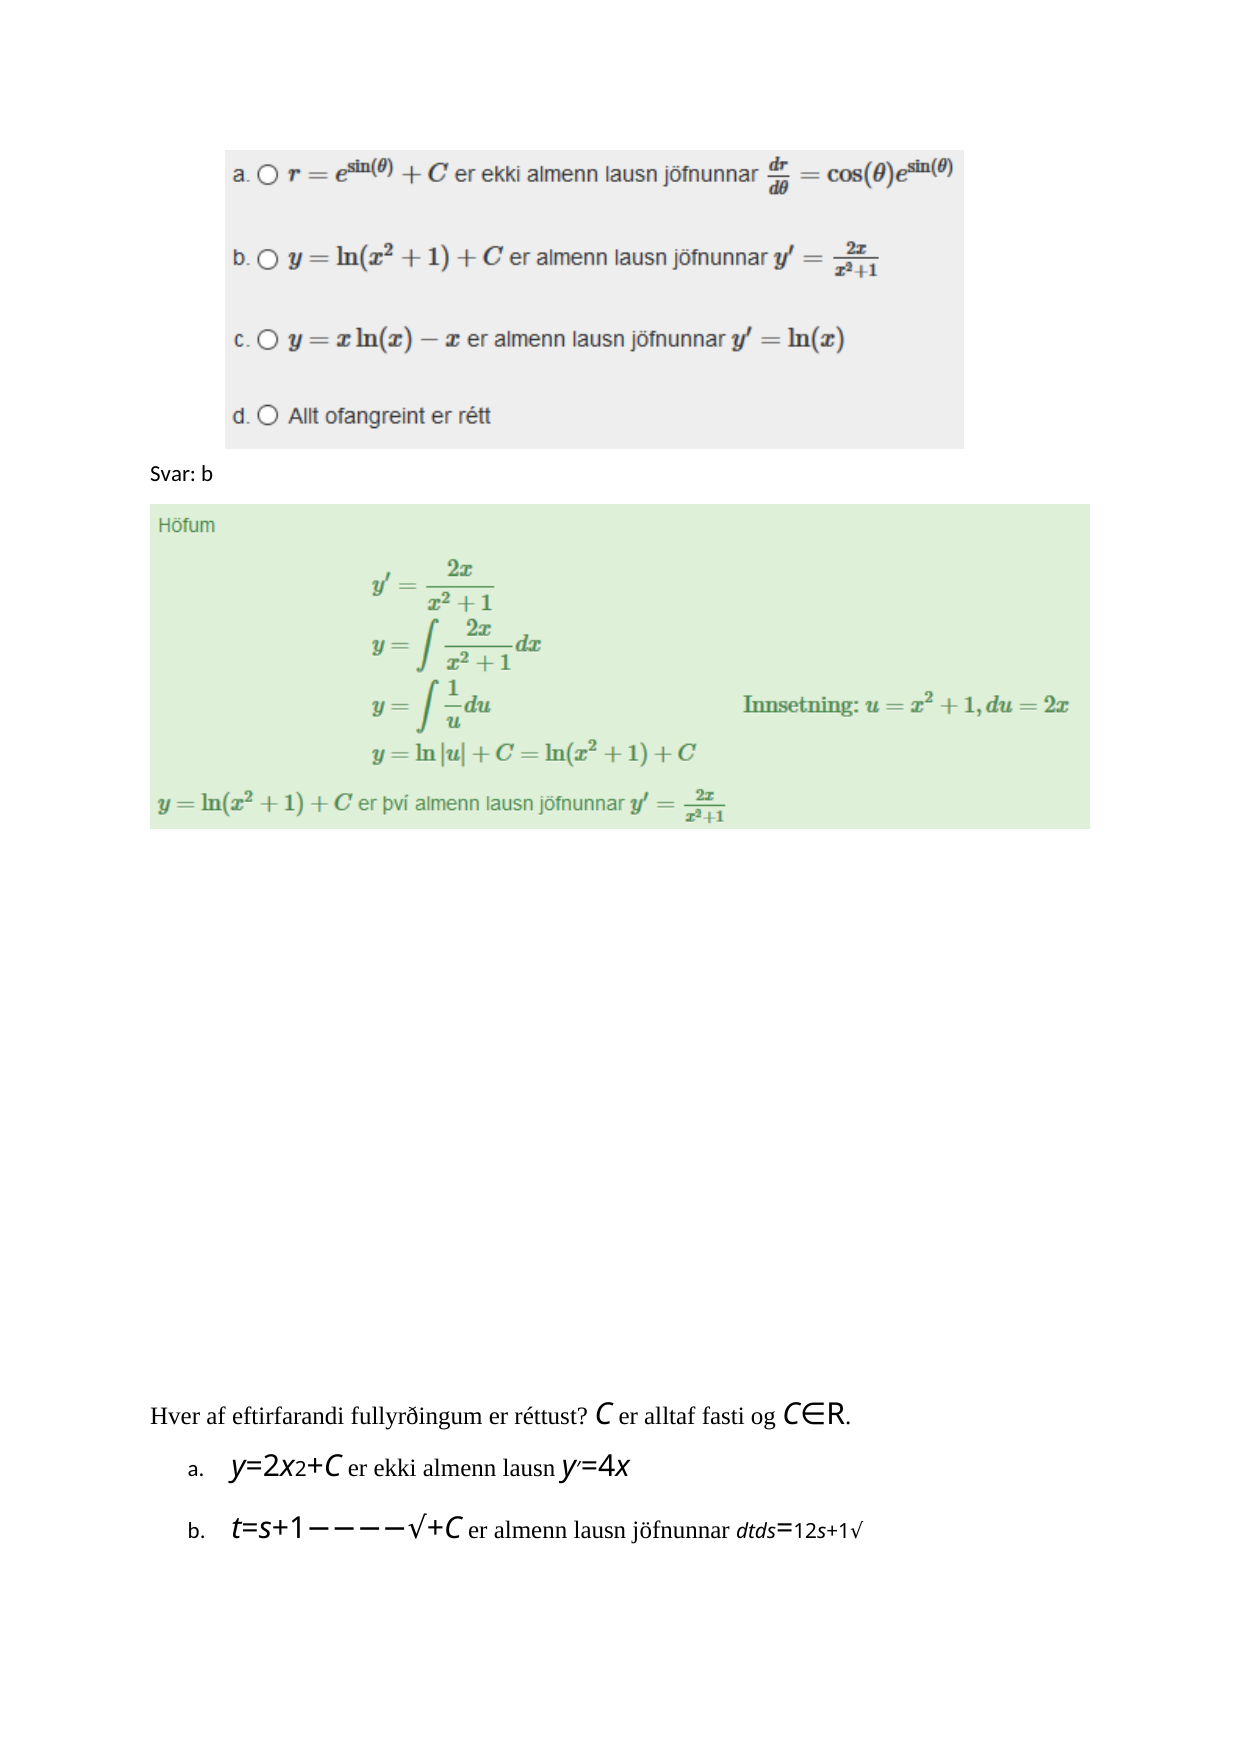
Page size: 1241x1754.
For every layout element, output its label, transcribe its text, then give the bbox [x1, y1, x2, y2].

list t=s+1−−−−√+C er almenn lausn jöfnunnar dtds=12s+1√ [187, 1506, 1090, 1547]
text Hver af eftirfarandi fullyrðingum er réttust? C er alltaf fasti og C∈R. [150, 1392, 1090, 1433]
text Svar: b [150, 459, 1090, 487]
list y=2x2+C er ekki almenn lausn y′=4x [187, 1444, 1090, 1485]
